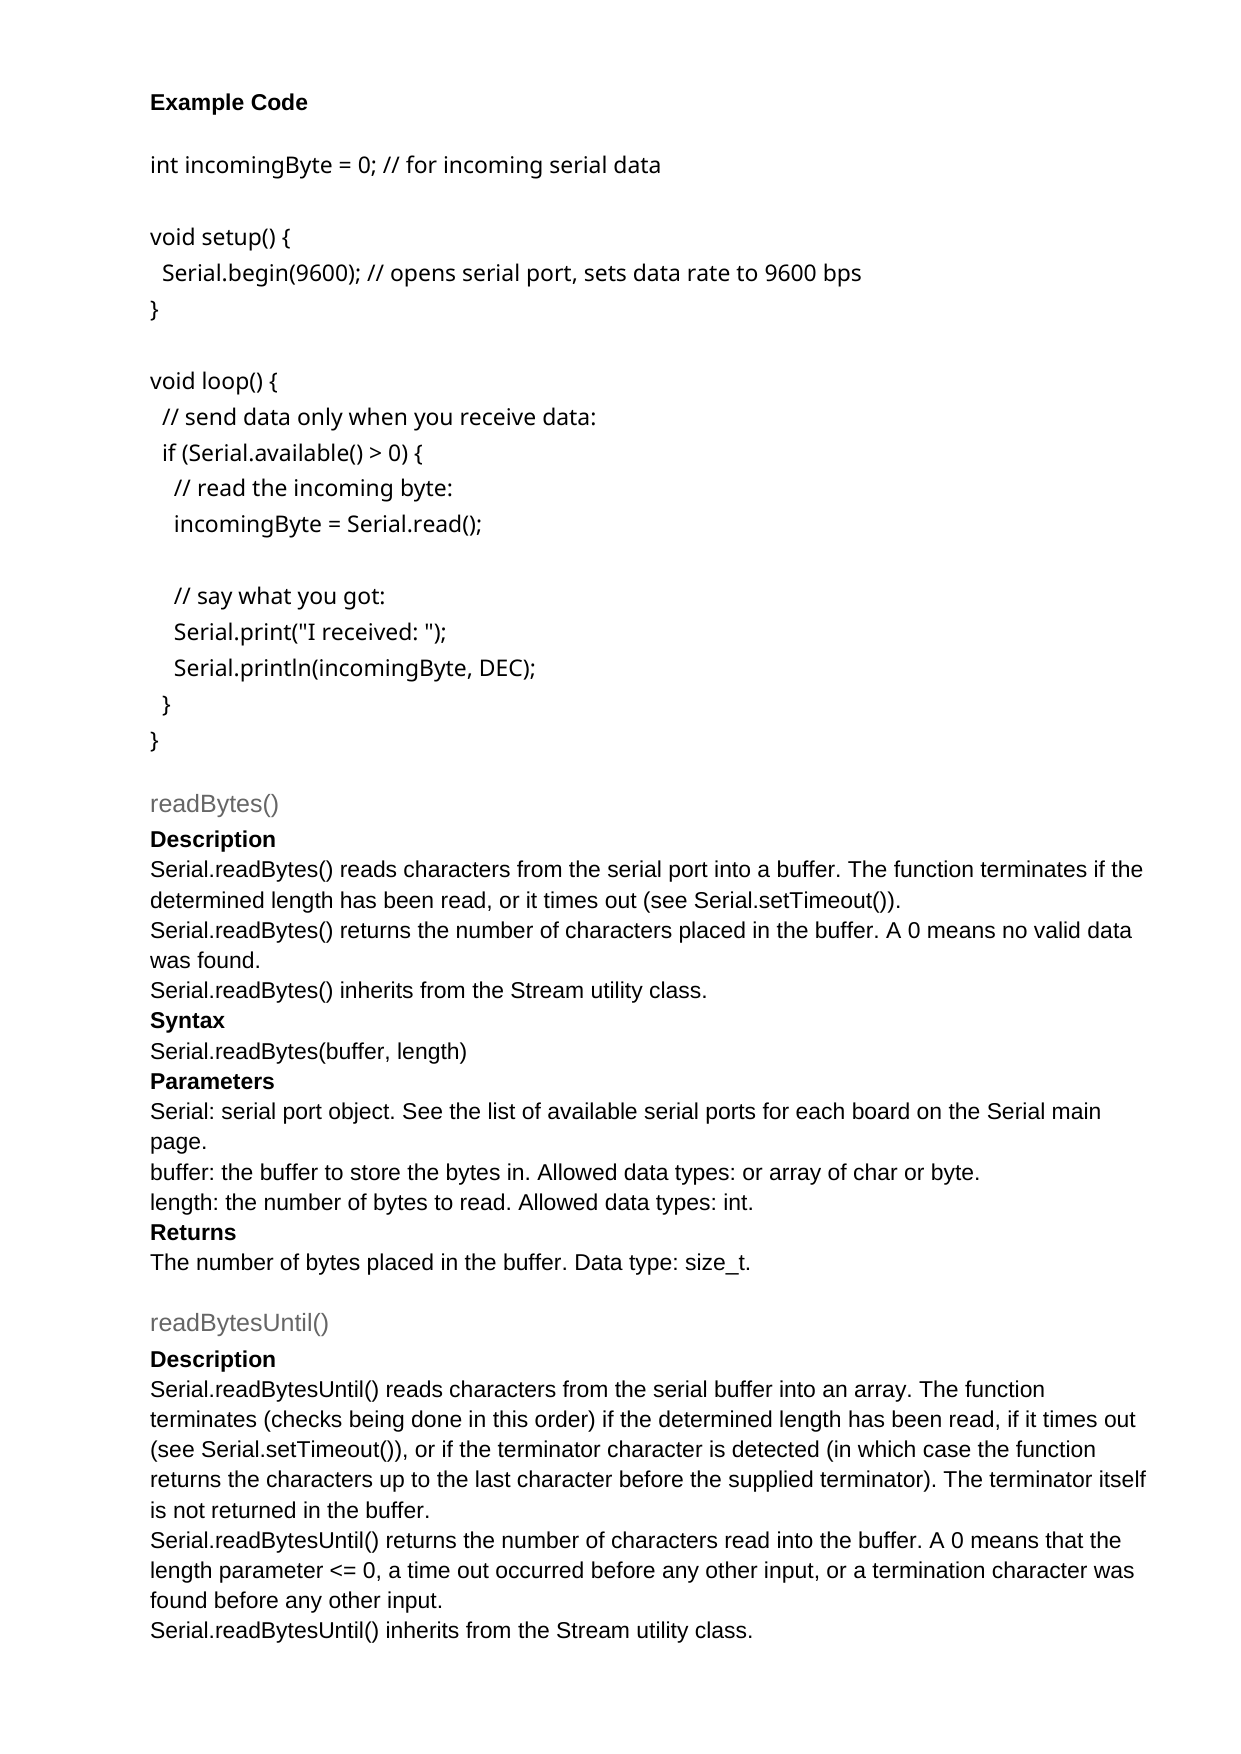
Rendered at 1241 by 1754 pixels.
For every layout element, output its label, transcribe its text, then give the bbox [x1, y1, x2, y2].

text // read the incoming byte: [150, 472, 1152, 504]
text Serial.readBytes() returns the number of characters placed in the buffer. A 0 means no valid data was found. [150, 917, 1152, 973]
text Serial.print("I received: "); [150, 616, 1152, 647]
text // send data only when you receive data: [150, 401, 1152, 432]
text Serial.readBytesUntil() inherits from the Stream utility class. [150, 1617, 1152, 1644]
text Example Code [150, 88, 1152, 115]
text Description [150, 1346, 1152, 1372]
text Description [150, 826, 1152, 852]
text int incomingByte = 0; // for incoming serial data [150, 149, 1152, 180]
text Serial.println(incomingByte, DEC); [150, 652, 1152, 683]
text Parameters [150, 1068, 1152, 1094]
text buffer: the buffer to store the bytes in. Allowed data types: or array of char or byte. [150, 1158, 1152, 1185]
text if (Serial.available() > 0) { [150, 436, 1152, 468]
text Syntax [150, 1007, 1152, 1034]
subtitle readBytesUntil() [150, 1308, 1152, 1337]
text } [150, 688, 1152, 719]
text Serial.readBytes(buffer, length) [150, 1038, 1152, 1064]
text } [150, 293, 1152, 324]
text Serial.readBytes() inherits from the Stream utility class. [150, 977, 1152, 1003]
text void setup() { [150, 221, 1152, 252]
text incomingByte = Serial.read(); [150, 508, 1152, 539]
text The number of bytes placed in the buffer. Data type: size_t. [150, 1249, 1152, 1275]
text Serial.readBytesUntil() returns the number of characters read into the buffer. A 0 means that the length parameter <= 0, a time out occurred before any other input, or a termination character was found before any other input. [150, 1527, 1152, 1613]
text } [150, 724, 1152, 755]
text Serial.readBytesUntil() reads characters from the serial buffer into an array. The function terminates (checks being done in this order) if the determined length has been read, if it times out (see Serial.setTimeout()), or if the terminator character is detected (in which case the function returns the characters up to the last character before the supplied terminator). The terminator itself is not returned in the buffer. [150, 1376, 1152, 1523]
subtitle readBytes() [150, 789, 1152, 818]
text length: the number of bytes to read. Allowed data types: int. [150, 1189, 1152, 1215]
text void loop() { [150, 364, 1152, 396]
text // say what you got: [150, 580, 1152, 611]
text Serial.begin(9600); // opens serial port, sets data rate to 9600 bps [150, 257, 1152, 288]
text Returns [150, 1219, 1152, 1245]
text Serial: serial port object. See the list of available serial ports for each board on the Serial main page. [150, 1098, 1152, 1154]
text Serial.readBytes() reads characters from the serial port into a buffer. The function terminates if the determined length has been read, or it times out (see Serial.setTimeout()). [150, 856, 1152, 913]
